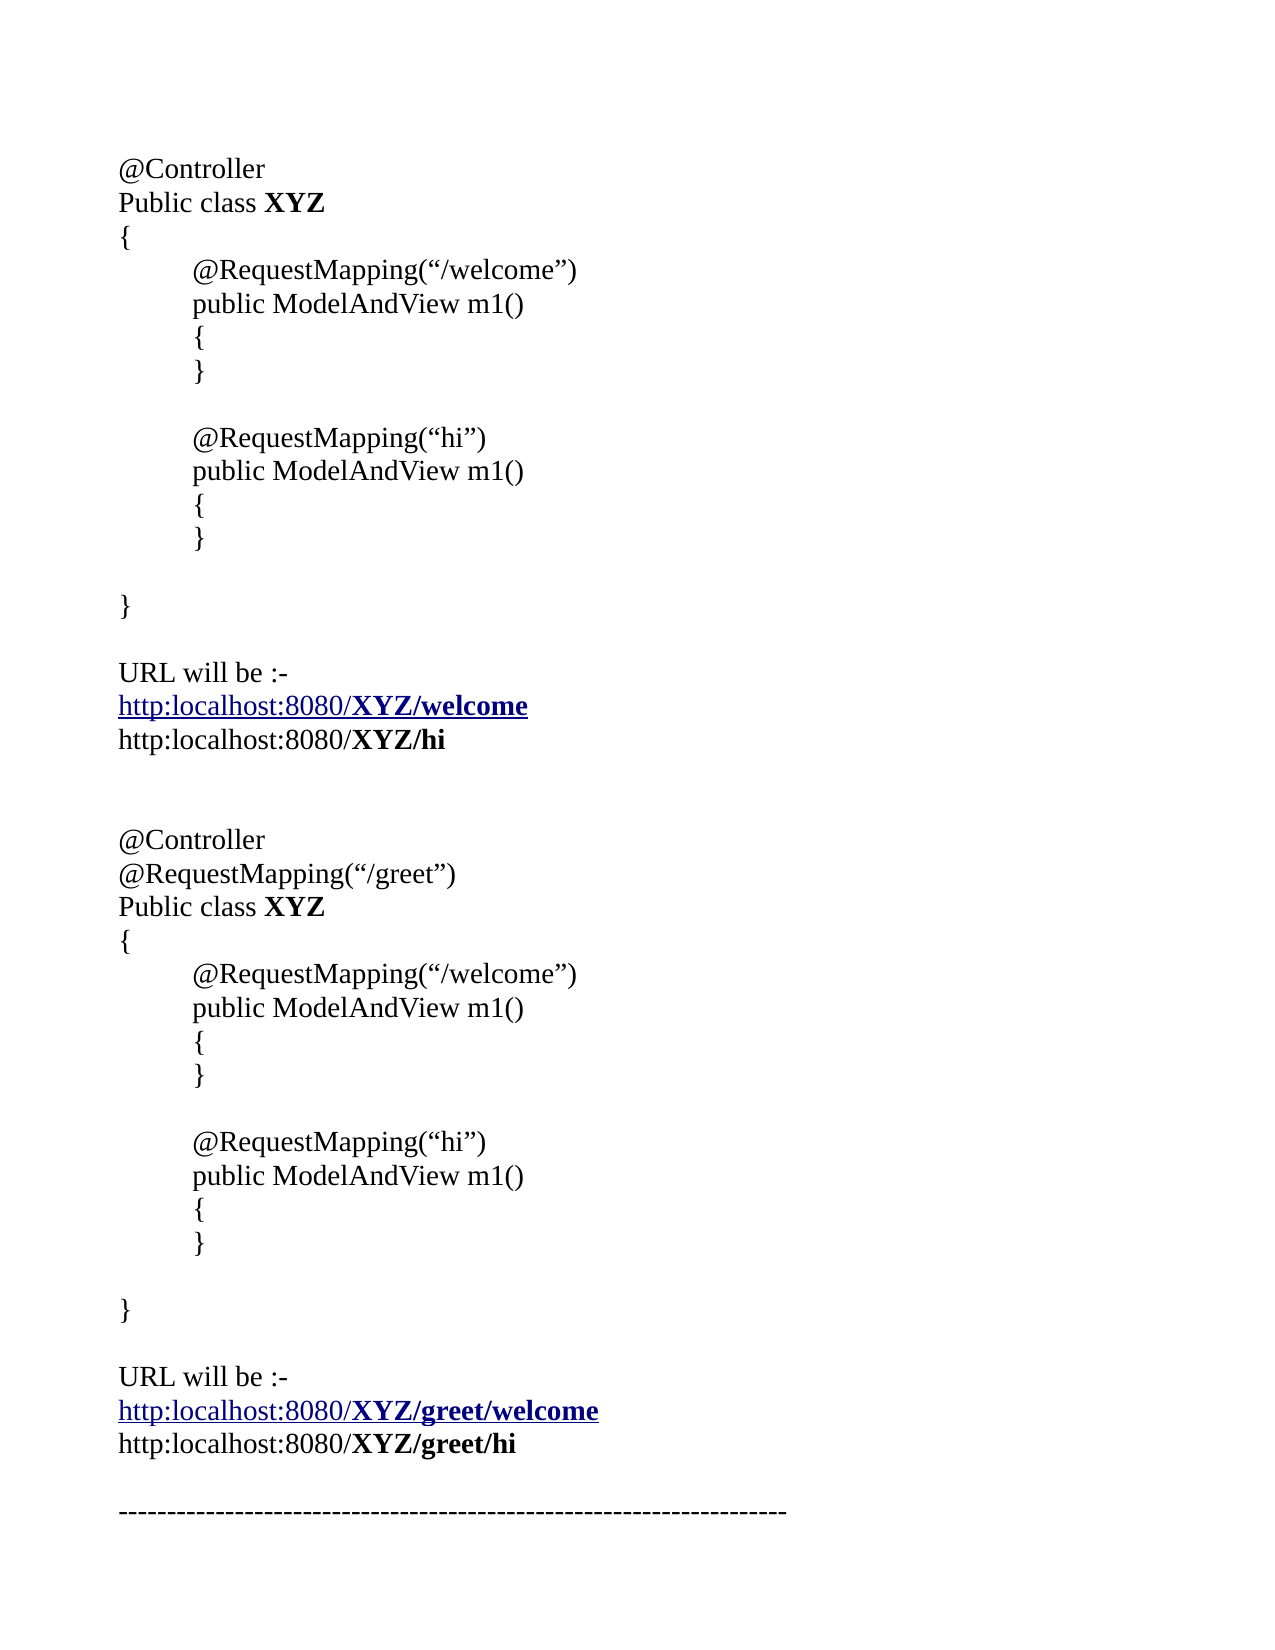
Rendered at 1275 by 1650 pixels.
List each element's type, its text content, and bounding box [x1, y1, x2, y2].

text @RequestMapping(“/greet”) [118, 856, 1157, 889]
text { [118, 1024, 1157, 1057]
text http:localhost:8080/XYZ/greet/hi [118, 1426, 1157, 1460]
text { [118, 487, 1157, 521]
text } [118, 1225, 1157, 1258]
text } [118, 353, 1157, 386]
text { [118, 319, 1157, 353]
text URL will be :- [118, 655, 1157, 688]
text @RequestMapping(“hi”) [118, 420, 1157, 453]
text Public class XYZ [118, 889, 1157, 923]
text URL will be :- [118, 1359, 1157, 1393]
text http:localhost:8080/XYZ/greet/welcome [118, 1393, 1157, 1426]
text } [118, 1292, 1157, 1326]
text http:localhost:8080/XYZ/hi [118, 722, 1157, 755]
text { [118, 923, 1157, 957]
text @Controller [118, 152, 1157, 185]
text --------------------------------------------------------------------- [118, 1493, 1157, 1527]
text { [118, 1191, 1157, 1225]
text } [118, 588, 1157, 621]
text { [118, 219, 1157, 252]
text @Controller [118, 822, 1157, 856]
text public ModelAndView m1() [118, 453, 1157, 487]
text } [118, 1057, 1157, 1091]
text @RequestMapping(“/welcome”) [118, 252, 1157, 286]
text Public class XYZ [118, 185, 1157, 219]
text @RequestMapping(“hi”) [118, 1124, 1157, 1158]
text public ModelAndView m1() [118, 286, 1157, 319]
text @RequestMapping(“/welcome”) [118, 957, 1157, 990]
text public ModelAndView m1() [118, 990, 1157, 1024]
text http:localhost:8080/XYZ/welcome [118, 688, 1157, 722]
text public ModelAndView m1() [118, 1158, 1157, 1191]
text } [118, 521, 1157, 554]
